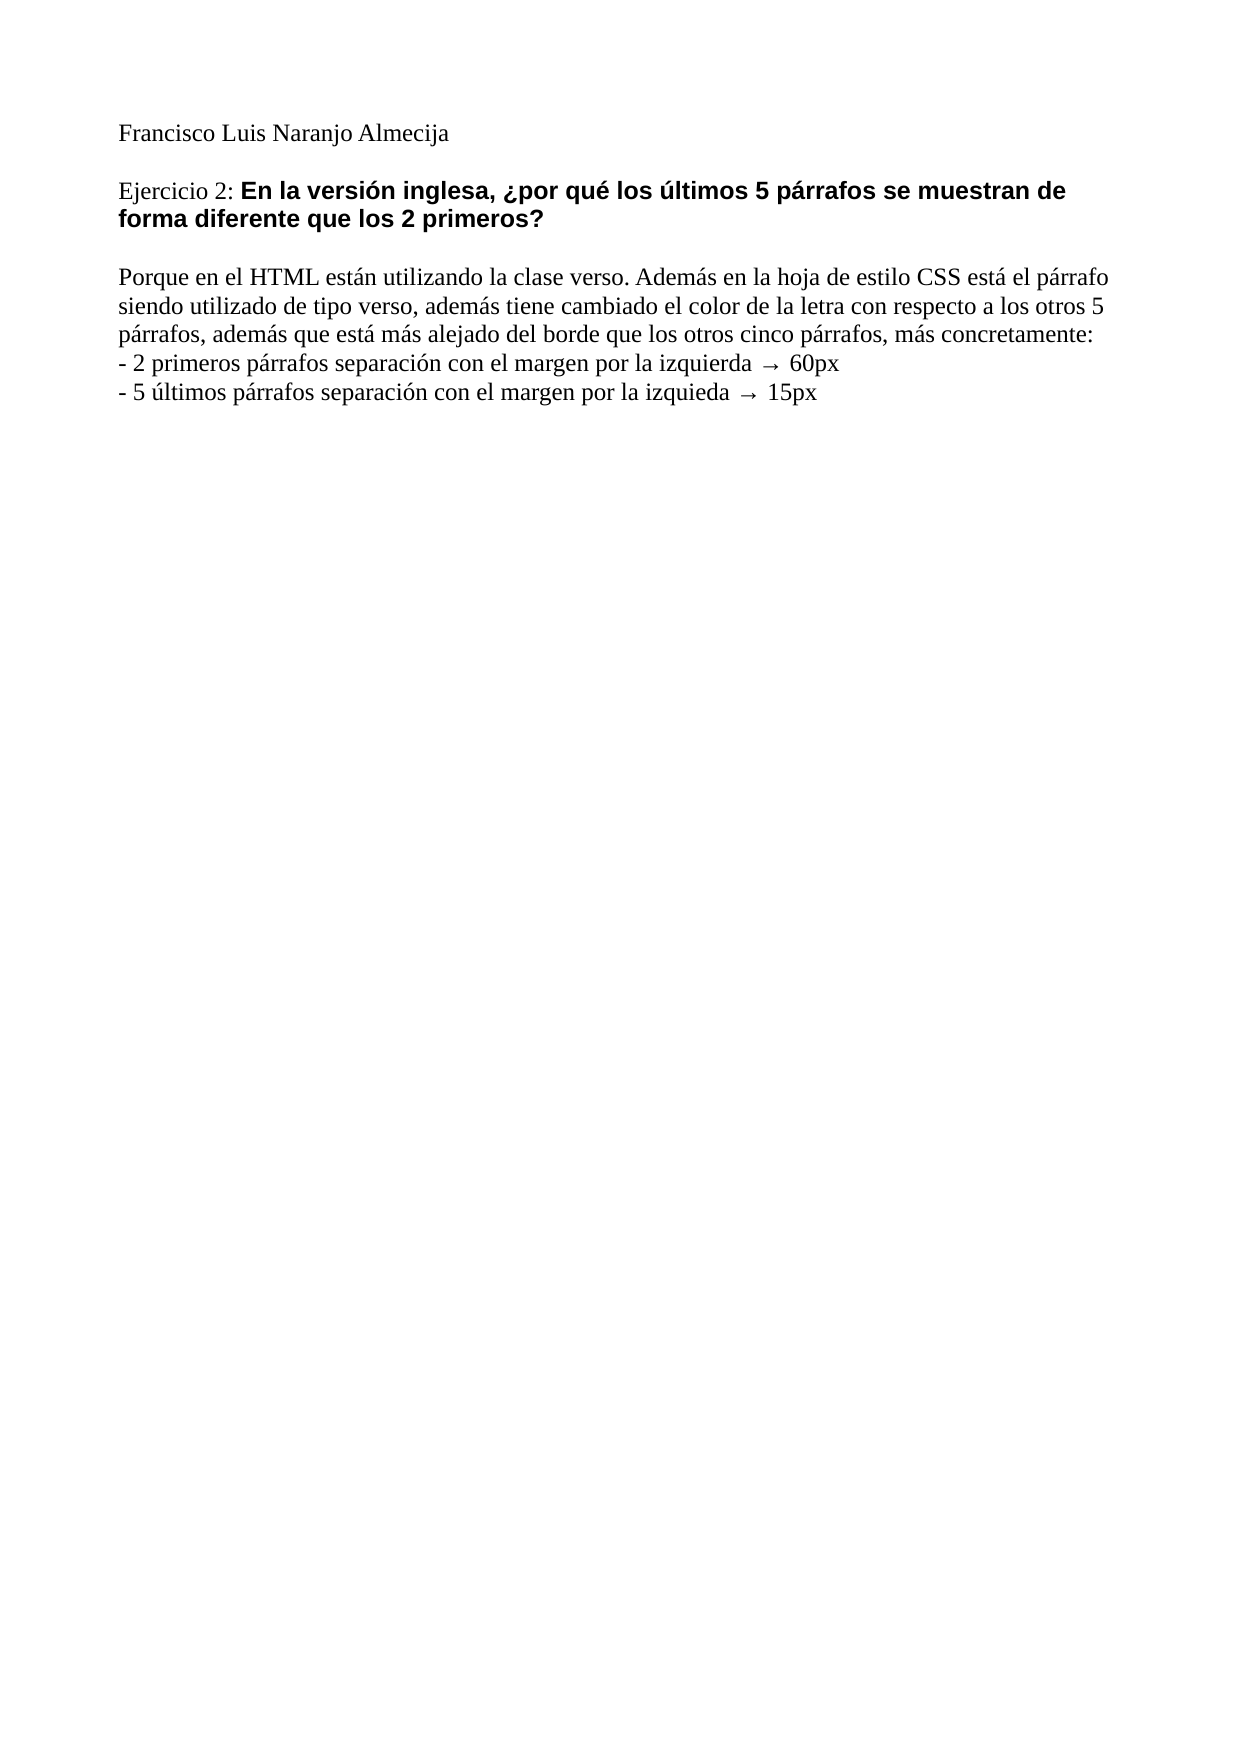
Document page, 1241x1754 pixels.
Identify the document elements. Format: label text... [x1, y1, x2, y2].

text - 2 primeros párrafos separación con el margen por la izquierda → 60px [118, 348, 1122, 377]
text - 5 últimos párrafos separación con el margen por la izquieda → 15px [118, 377, 1122, 406]
text Francisco Luis Naranjo Almecija [118, 118, 1122, 147]
text Porque en el HTML están utilizando la clase verso. Además en la hoja de estilo CSS está el párrafo siendo utilizado de tipo verso, además tiene cambiado el color de la letra con respecto a los otros 5 párrafos, además que está más alejado del borde que los otros cinco párrafos, más concretamente: [118, 262, 1122, 348]
text Ejercicio 2: En la versión inglesa, ¿por qué los últimos 5 párrafos se muestran de forma diferente que los 2 primeros? [118, 176, 1122, 233]
